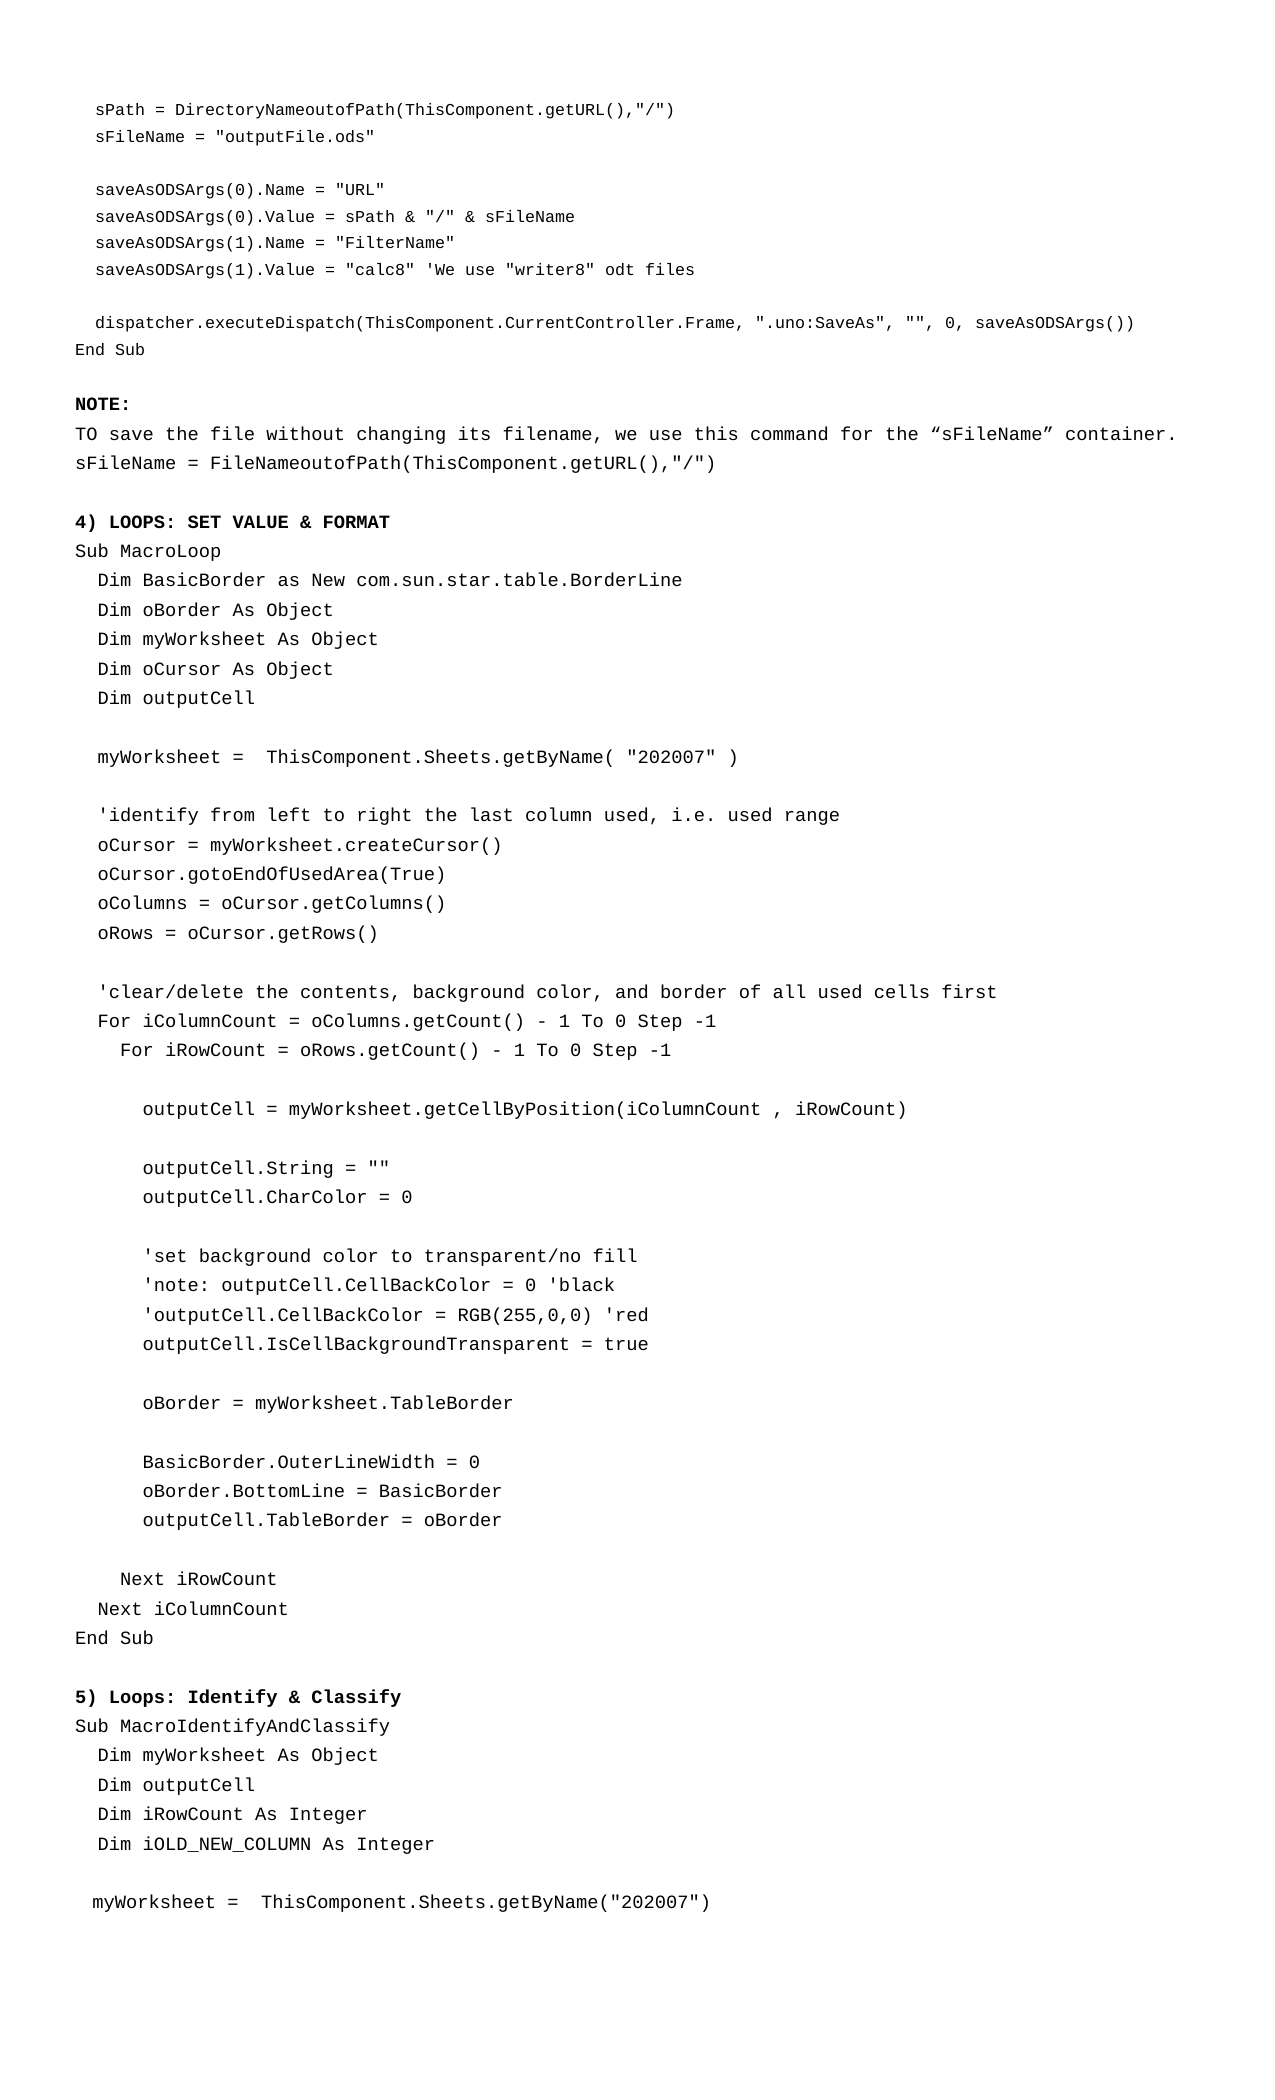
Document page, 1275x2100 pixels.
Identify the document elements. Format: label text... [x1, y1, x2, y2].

text dispatcher.executeDispatch(ThisComponent.CurrentController.Frame, ".uno:SaveAs", "", 0, saveAsODSArgs()) [75, 315, 1200, 334]
text Dim BasicBorder as New com.sun.star.table.BorderLine [75, 571, 1200, 592]
text Next iColumnCount [75, 1599, 1200, 1621]
text NOTE: [75, 395, 1200, 416]
text Dim outputCell [75, 689, 1200, 710]
text Sub MacroLoop [75, 542, 1200, 563]
text outputCell.CharColor = 0 [75, 1188, 1200, 1209]
text 5) Loops: Identify & Classify [75, 1687, 1200, 1709]
text myWorksheet = ThisComponent.Sheets.getByName("202007") [75, 1893, 1200, 1914]
text BasicBorder.OuterLineWidth = 0 [75, 1452, 1200, 1474]
text saveAsODSArgs(1).Name = "FilterName" [75, 235, 1200, 254]
text Sub MacroIdentifyAndClassify [75, 1717, 1200, 1738]
text Dim myWorksheet As Object [75, 1746, 1200, 1767]
text Dim oBorder As Object [75, 601, 1200, 622]
text outputCell.IsCellBackgroundTransparent = true [75, 1335, 1200, 1356]
text outputCell.TableBorder = oBorder [75, 1511, 1200, 1532]
text outputCell = myWorksheet.getCellByPosition(iColumnCount , iRowCount) [75, 1100, 1200, 1121]
text oBorder.BottomLine = BasicBorder [75, 1482, 1200, 1503]
text saveAsODSArgs(0).Name = "URL" [75, 182, 1200, 201]
text Dim iOLD_NEW_COLUMN As Integer [75, 1834, 1200, 1856]
text 'identify from left to right the last column used, i.e. used range [75, 806, 1200, 827]
text 'set background color to transparent/no fill [75, 1247, 1200, 1268]
text Dim myWorksheet As Object [75, 630, 1200, 651]
text saveAsODSArgs(0).Value = sPath & "/" & sFileName [75, 208, 1200, 227]
text oCursor = myWorksheet.createCursor() [75, 836, 1200, 857]
text Dim iRowCount As Integer [75, 1805, 1200, 1826]
text Next iRowCount [75, 1570, 1200, 1591]
text oCursor.gotoEndOfUsedArea(True) [75, 865, 1200, 886]
text sPath = DirectoryNameoutofPath(ThisComponent.getURL(),"/") [75, 102, 1200, 121]
text 'note: outputCell.CellBackColor = 0 'black [75, 1276, 1200, 1297]
text 4) LOOPS: SET VALUE & FORMAT [75, 512, 1200, 534]
text sFileName = FileNameoutofPath(ThisComponent.getURL(),"/") [75, 454, 1200, 475]
text End Sub [75, 1629, 1200, 1650]
text sFileName = "outputFile.ods" [75, 128, 1200, 147]
text oRows = oCursor.getRows() [75, 924, 1200, 945]
text Dim outputCell [75, 1776, 1200, 1797]
text oBorder = myWorksheet.TableBorder [75, 1394, 1200, 1415]
text 'outputCell.CellBackColor = RGB(255,0,0) 'red [75, 1306, 1200, 1327]
text TO save the file without changing its filename, we use this command for the “sFileName” container. [75, 424, 1200, 446]
text Dim oCursor As Object [75, 659, 1200, 681]
text For iRowCount = oRows.getCount() - 1 To 0 Step -1 [75, 1041, 1200, 1062]
text myWorksheet = ThisComponent.Sheets.getByName( "202007" ) [75, 747, 1200, 769]
text For iColumnCount = oColumns.getCount() - 1 To 0 Step -1 [75, 1012, 1200, 1033]
text oColumns = oCursor.getColumns() [75, 894, 1200, 916]
text outputCell.String = "" [75, 1159, 1200, 1180]
text saveAsODSArgs(1).Value = "calc8" 'We use "writer8" odt files [75, 262, 1200, 281]
text End Sub [75, 342, 1200, 361]
text 'clear/delete the contents, background color, and border of all used cells first [75, 982, 1200, 1004]
